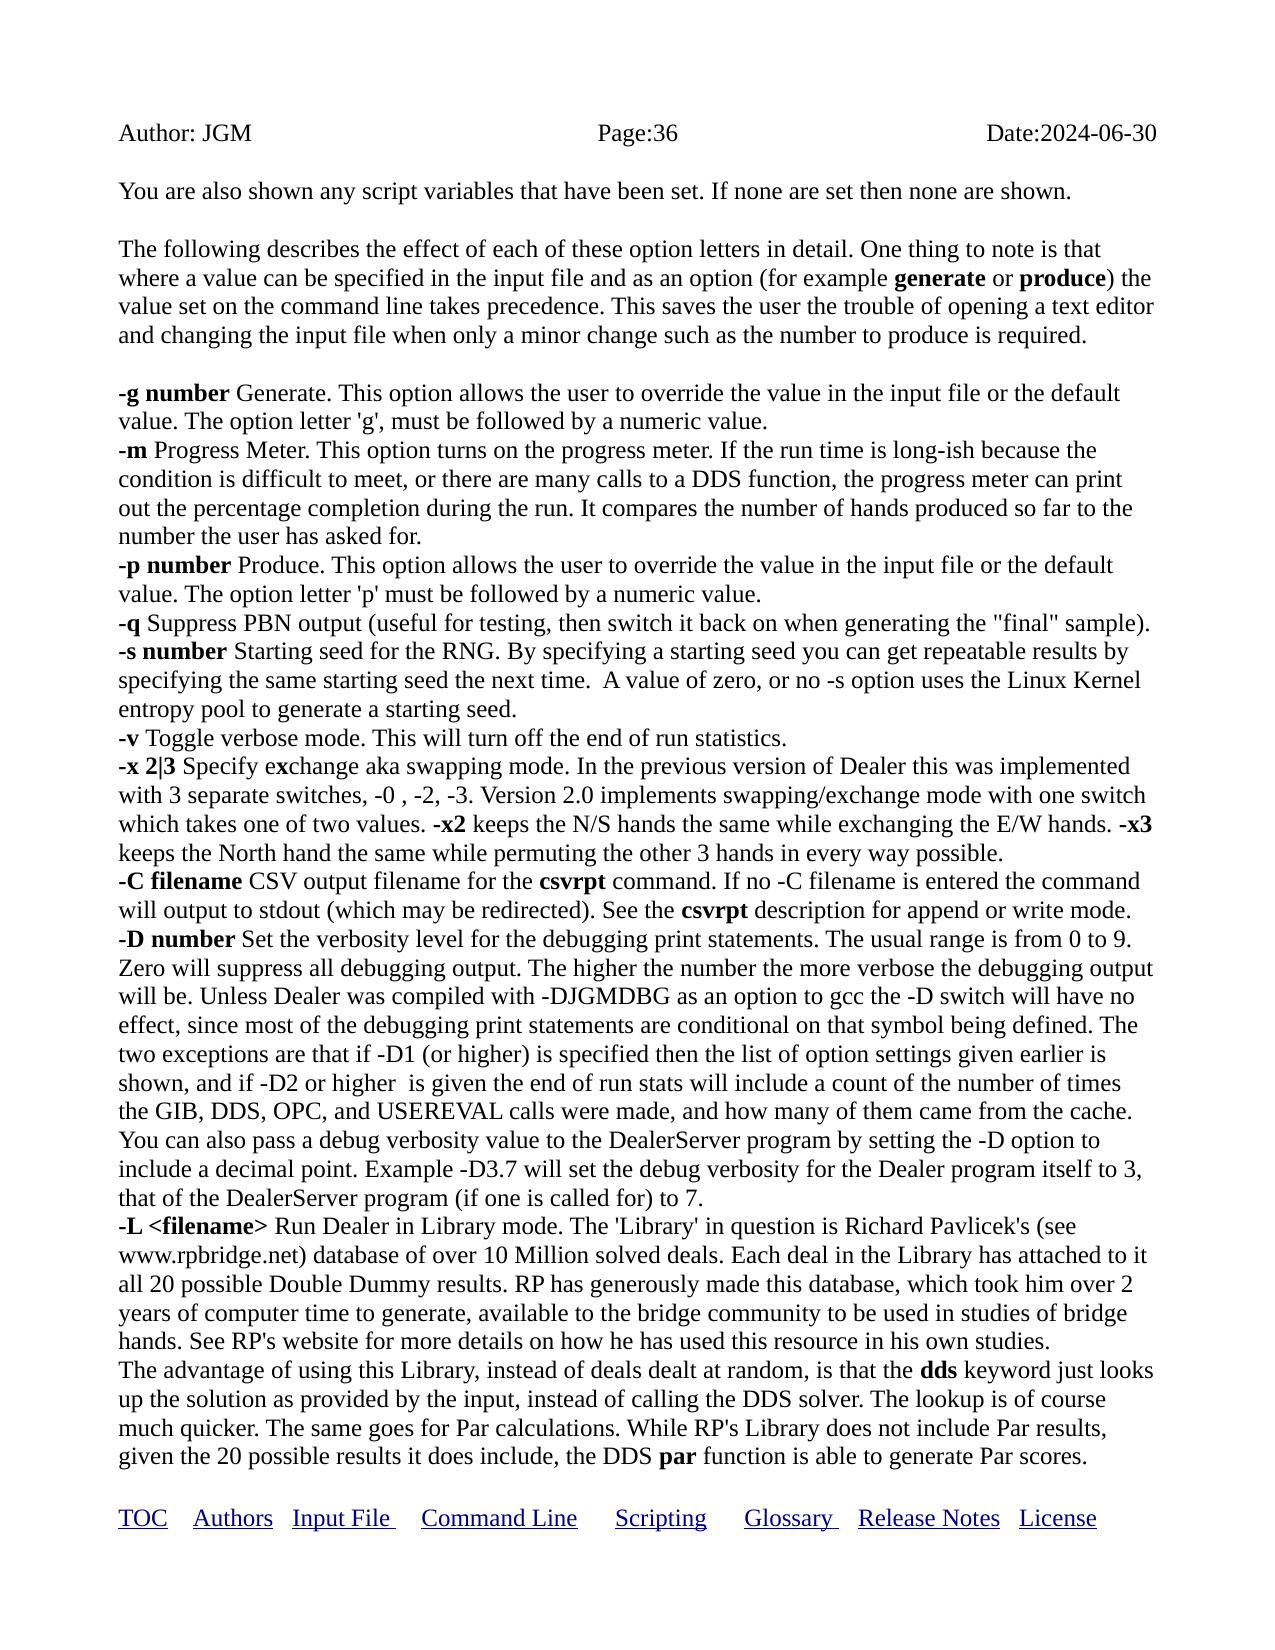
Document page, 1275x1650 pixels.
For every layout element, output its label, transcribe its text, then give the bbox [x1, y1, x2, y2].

text -D number Set the verbosity level for the debugging print statements. The usual range is from 0 to 9. Zero will suppress all debugging output. The higher the number the more verbose the debugging output will be. Unless Dealer was compiled with -DJGMDBG as an option to gcc the -D switch will have no effect, since most of the debugging print statements are conditional on that symbol being defined. The two exceptions are that if -D1 (or higher) is specified then the list of option settings given earlier is shown, and if -D2 or higher is given the end of run stats will include a count of the number of times the GIB, DDS, OPC, and USEREVAL calls were made, and how many of them came from the cache. [118, 924, 1157, 1125]
text The advantage of using this Library, instead of deals dealt at random, is that the dds keyword just looks up the solution as provided by the input, instead of calling the DDS solver. The lookup is of course much quicker. The same goes for Par calculations. While RP's Library does not include Par results, given the 20 possible results it does include, the DDS par function is able to generate Par scores. [118, 1355, 1157, 1470]
text -C filename CSV output filename for the csvrpt command. If no -C filename is entered the command will output to stdout (which may be redirected). See the csvrpt description for append or write mode. [118, 866, 1157, 924]
text You can also pass a debug verbosity value to the DealerServer program by setting the -D option to include a decimal point. Example -D3.7 will set the debug verbosity for the Dealer program itself to 3, that of the DealerServer program (if one is called for) to 7. [118, 1125, 1157, 1211]
text You are also shown any script variables that have been set. If none are set then none are shown. [118, 176, 1157, 205]
text -s number Starting seed for the RNG. By specifying a starting seed you can get repeatable results by specifying the same starting seed the next time. A value of zero, or no -s option uses the Linux Kernel entropy pool to generate a starting seed. [118, 636, 1157, 723]
text -x 2|3 Specify exchange aka swapping mode. In the previous version of Dealer this was implemented with 3 separate switches, -0 , -2, -3. Version 2.0 implements swapping/exchange mode with one switch which takes one of two values. -x2 keeps the N/S hands the same while exchanging the E/W hands. -x3 keeps the North hand the same while permuting the other 3 hands in every way possible. [118, 751, 1157, 866]
text -q Suppress PBN output (useful for testing, then switch it back on when generating the "final" sample). [118, 608, 1157, 636]
text -p number Produce. This option allows the user to override the value in the input file or the default value. The option letter 'p' must be followed by a numeric value. [118, 550, 1157, 608]
text -v Toggle verbose mode. This will turn off the end of run statistics. [118, 723, 1157, 751]
text -L <filename> Run Dealer in Library mode. The 'Library' in question is Richard Pavlicek's (see www.rpbridge.net) database of over 10 Million solved deals. Each deal in the Library has attached to it all 20 possible Double Dummy results. RP has generously made this database, which took him over 2 years of computer time to generate, available to the bridge community to be used in studies of bridge hands. See RP's website for more details on how he has used this resource in his own studies. [118, 1211, 1157, 1355]
text -g number Generate. This option allows the user to override the value in the input file or the default value. The option letter 'g', must be followed by a numeric value. [118, 378, 1157, 435]
text The following describes the effect of each of these option letters in detail. One thing to note is that where a value can be specified in the input file and as an option (for example generate or produce) the value set on the command line takes precedence. This saves the user the trouble of opening a text editor and changing the input file when only a minor change such as the number to produce is required. [118, 234, 1157, 349]
text -m Progress Meter. This option turns on the progress meter. If the run time is long-ish because the condition is difficult to meet, or there are many calls to a DDS function, the progress meter can print out the percentage completion during the run. It compares the number of hands produced so far to the number the user has asked for. [118, 435, 1157, 550]
